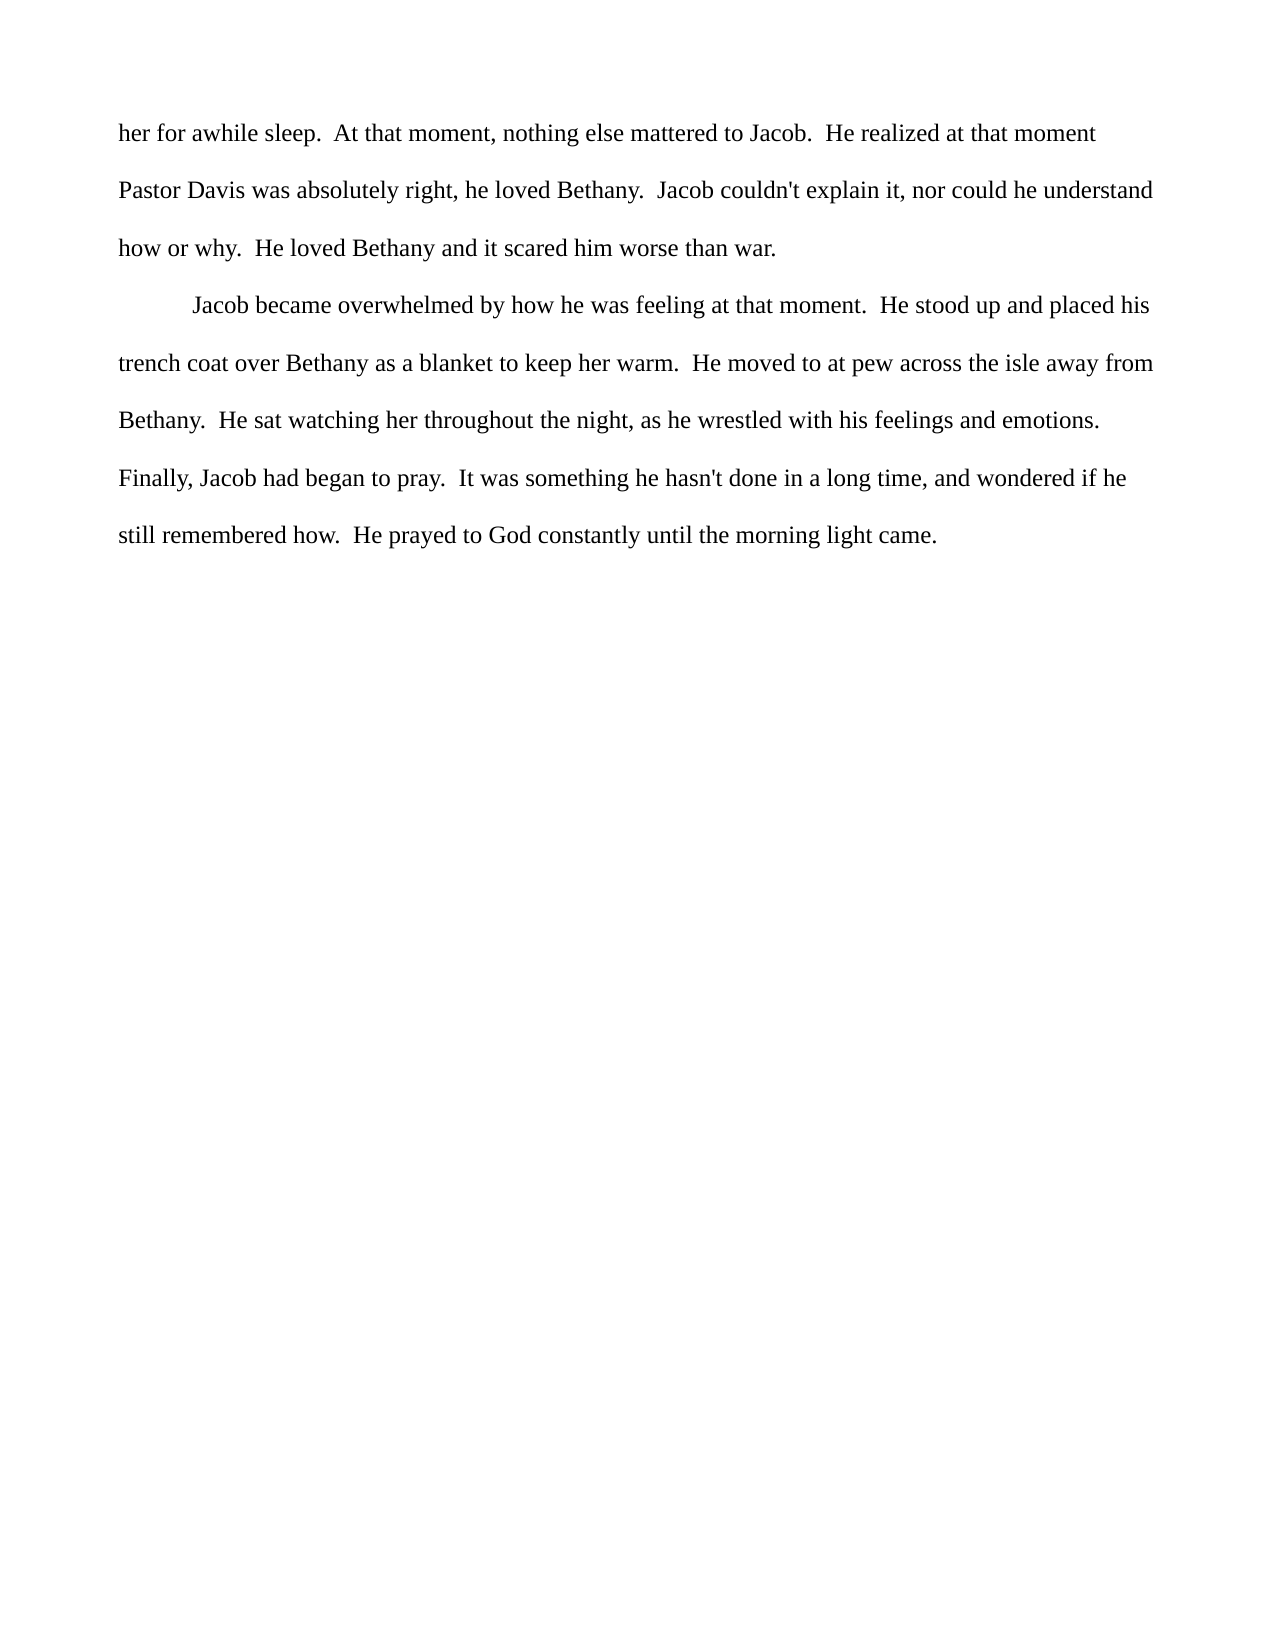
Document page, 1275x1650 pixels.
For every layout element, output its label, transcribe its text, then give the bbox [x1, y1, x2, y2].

text her for awhile sleep. At that moment, nothing else mattered to Jacob. He realized at that moment Pastor Davis was absolutely right, he loved Bethany. Jacob couldn't explain it, nor could he understand how or why. He loved Bethany and it scared him worse than war. [118, 118, 1157, 262]
text Jacob became overwhelmed by how he was feeling at that moment. He stood up and placed his trench coat over Bethany as a blanket to keep her warm. He moved to at pew across the isle away from Bethany. He sat watching her throughout the night, as he wrestled with his feelings and emotions. Finally, Jacob had began to pray. It was something he hasn't done in a long time, and wondered if he still remembered how. He prayed to God constantly until the morning light came. [118, 291, 1157, 549]
